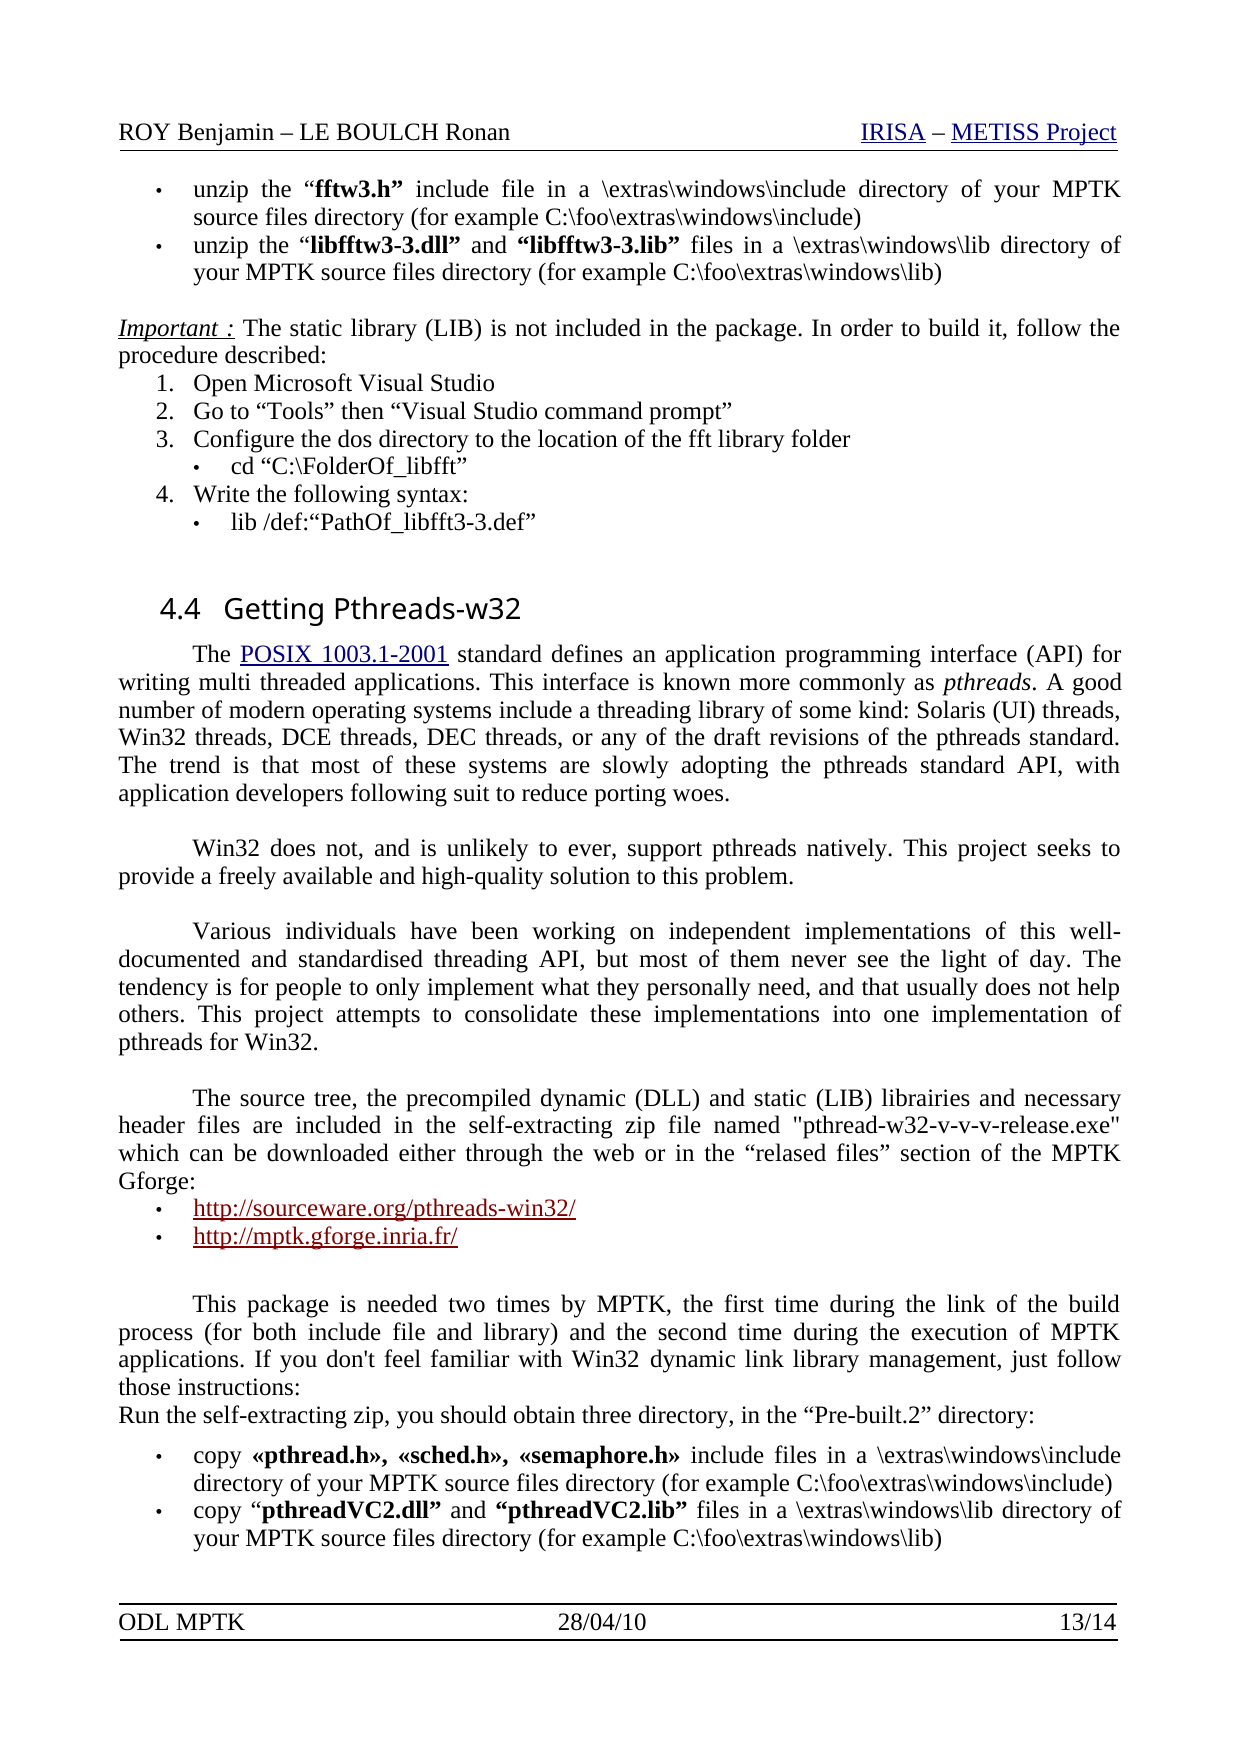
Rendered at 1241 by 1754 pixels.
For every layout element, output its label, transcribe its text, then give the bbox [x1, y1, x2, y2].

list Open Microsoft Visual Studio [156, 369, 1122, 397]
list copy «pthread.h», «sched.h», «semaphore.h» include files in a \extras\windows\include directory of your MPTK source files directory (for example C:\foo\extras\windows\include) [156, 1441, 1122, 1497]
list unzip the “libfftw3-3.dll” and “libfftw3-3.lib” files in a \extras\windows\lib directory of your MPTK source files directory (for example C:\foo\extras\windows\lib) [156, 231, 1122, 286]
text Run the self-extracting zip, you should obtain three directory, in the “Pre-built.2” directory: [118, 1401, 1122, 1429]
text The POSIX 1003.1-2001 standard defines an application programming interface (API) for writing multi threaded applications. This interface is known more commonly as pthreads. A good number of modern operating systems include a threading library of some kind: Solaris (UI) threads, Win32 threads, DCE threads, DEC threads, or any of the draft revisions of the pthreads standard. The trend is that most of these systems are slowly adopting the pthreads standard API, with application developers following suit to reduce porting woes. [118, 640, 1122, 807]
list Configure the dos directory to the location of the fft library folder [156, 425, 1122, 452]
subtitle Getting Pthreads-w32 [118, 588, 1122, 628]
list unzip the “fftw3.h” include file in a \extras\windows\include directory of your MPTK source files directory (for example C:\foo\extras\windows\include) [156, 175, 1122, 231]
list cd “C:\FolderOf_libfft” [193, 452, 1122, 480]
list Write the following syntax: [156, 480, 1122, 508]
list Go to “Tools” then “Visual Studio command prompt” [156, 397, 1122, 425]
text Win32 does not, and is unlikely to ever, support pthreads natively. This project seeks to provide a freely available and high-quality solution to this problem. [118, 834, 1122, 890]
list http://mptk.gforge.inria.fr/ [156, 1222, 1122, 1250]
list http://sourceware.org/pthreads-win32/ [156, 1194, 1122, 1222]
text The source tree, the precompiled dynamic (DLL) and static (LIB) librairies and necessary header files are included in the self-extracting zip file named "pthread-w32-v-v-v-release.exe" which can be downloaded either through the web or in the “relased files” section of the MPTK Gforge: [118, 1084, 1122, 1194]
text Important : The static library (LIB) is not included in the package. In order to build it, follow the procedure described: [118, 314, 1122, 369]
text This package is needed two times by MPTK, the first time during the link of the build process (for both include file and library) and the second time during the execution of MPTK applications. If you don't feel familiar with Win32 dynamic link library management, just follow those instructions: [118, 1290, 1122, 1401]
list copy “pthreadVC2.dll” and “pthreadVC2.lib” files in a \extras\windows\lib directory of your MPTK source files directory (for example C:\foo\extras\windows\lib) [156, 1497, 1122, 1552]
list lib /def:“PathOf_libfft3-3.def” [193, 508, 1122, 536]
text Various individuals have been working on independent implementations of this well-documented and standardised threading API, but most of them never see the light of day. The tendency is for people to only implement what they personally need, and that usually does not help others. This project attempts to consolidate these implementations into one implementation of pthreads for Win32. [118, 917, 1122, 1056]
